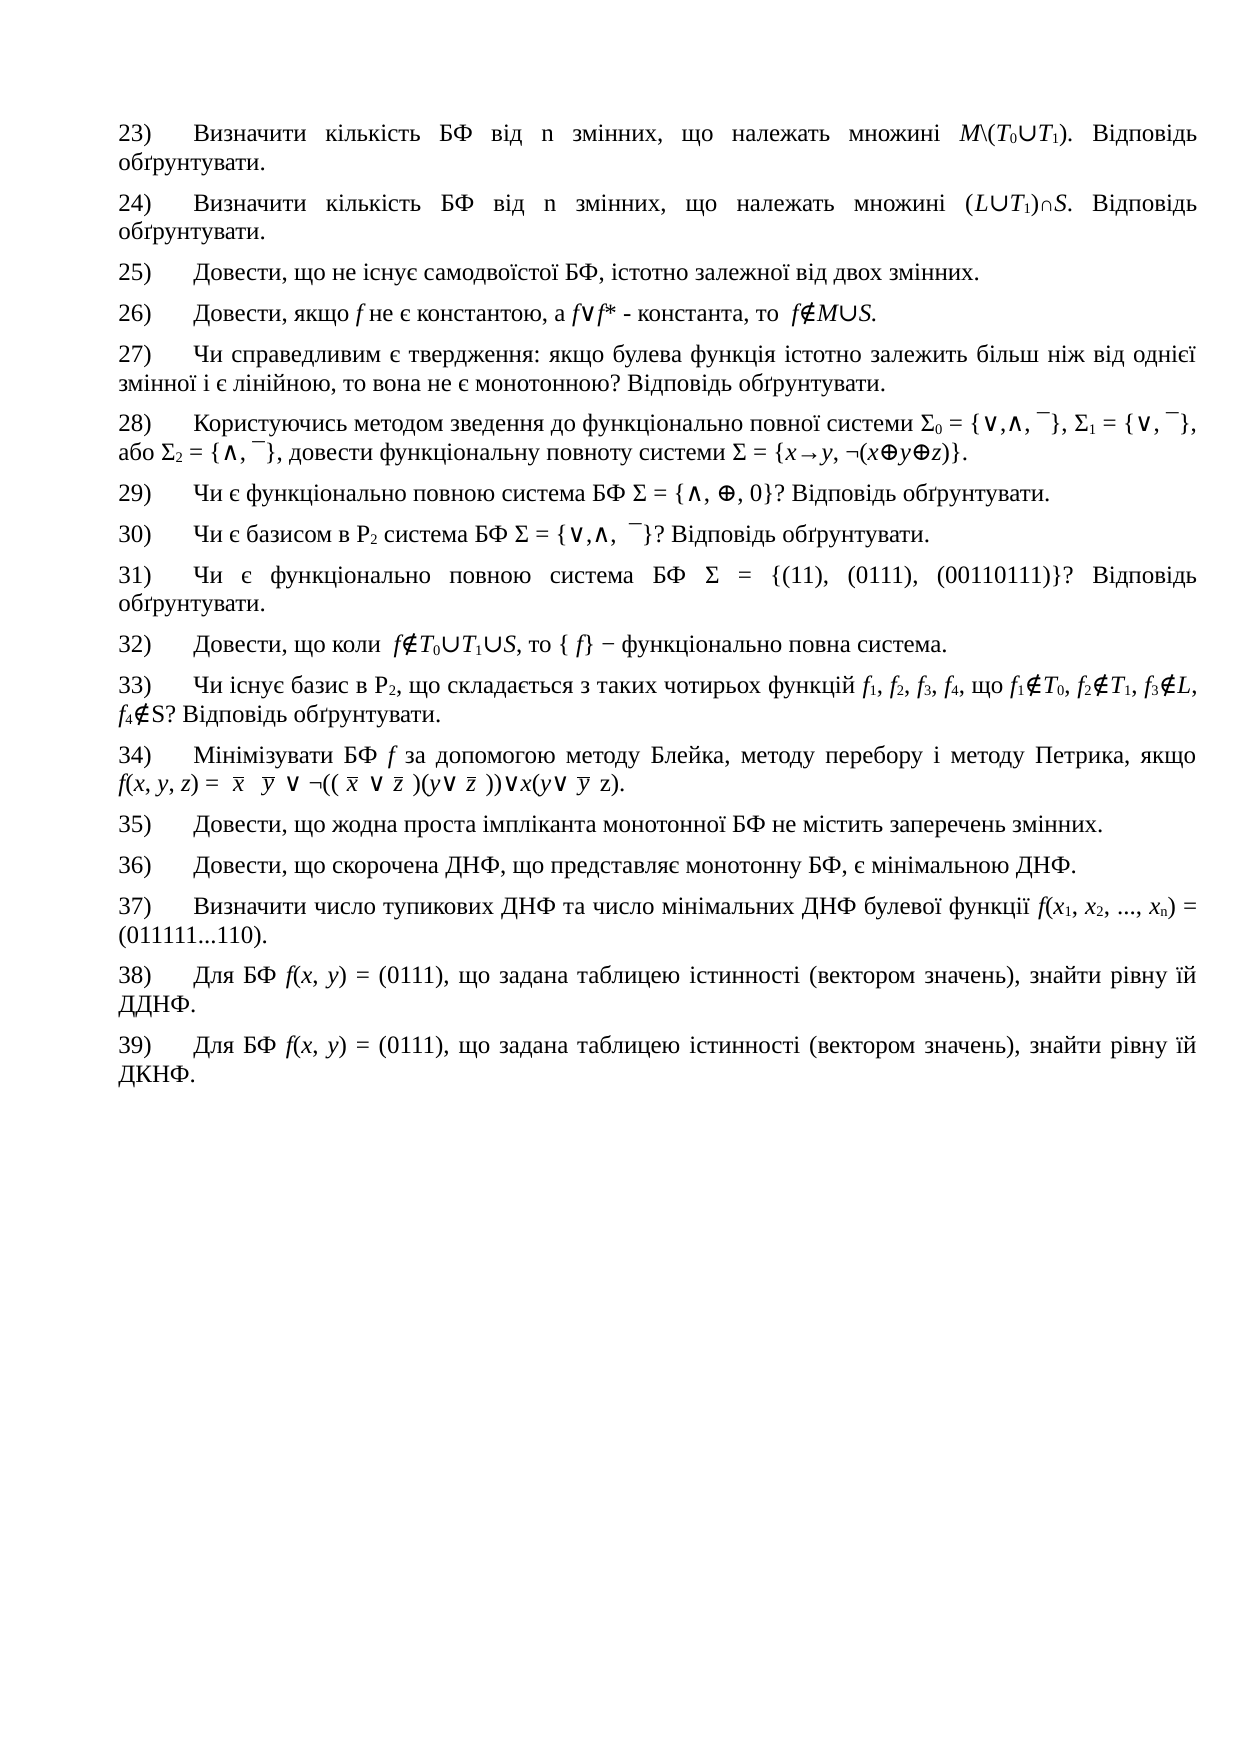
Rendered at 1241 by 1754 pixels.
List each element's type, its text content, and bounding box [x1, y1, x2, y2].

list Для БФ f(x, y) = (0111), що задана таблицею істинності (вектором значень), знайти рівну їй ДДНФ. [118, 961, 1197, 1018]
list Довести, що не існує самодвоїстої БФ, істотно залежної від двох змінних. [118, 257, 1197, 286]
list Довести, якщо f не є константою, а f∨f* - константа, то f∉М∪S. [118, 298, 1197, 327]
list Довести, що коли f∉Т0∪Т1∪S, то { f} − функціонально повна система. [118, 629, 1197, 658]
list Користуючись методом зведення до функціонально повної системи Σ0 = {∨,∧, ¯}, Σ1 = {∨, ¯}, або Σ2 = {∧, ¯}, довести функціональну повноту системи Σ = {х→у, ¬(x⊕y⊕z)}. [118, 408, 1197, 466]
list Довести, що скорочена ДНФ, що представляє монотонну БФ, є мінімальною ДНФ. [118, 850, 1197, 879]
list Чи є функціонально повною система БФ Σ = {∧, ⊕, 0}? Відповідь обґрунтувати. [118, 478, 1197, 507]
list Визначити кількість БФ від n змінних, що належать множині М\(Т0∪Т1). Відповідь обґрунтувати. [118, 118, 1197, 176]
list Визначити кількість БФ від n змінних, що належать множині (L∪Т1)∩S. Відповідь обґрунтувати. [118, 188, 1197, 245]
list Визначити число тупикових ДНФ та число мінімальних ДНФ булевої функції f(х1, х2, ..., хn) = (011111...110). [118, 891, 1197, 948]
list Для БФ f(x, y) = (0111), що задана таблицею істинності (вектором значень), знайти рівну їй ДКНФ. [118, 1030, 1197, 1088]
list Мінімізувати БФ f за допомогою методу Блейка, методу перебору і методу Петрика, якщо f(x, y, z) = ∨ ¬((∨)(у∨))∨x(у∨z). [118, 740, 1197, 797]
list Довести, що жодна проста імпліканта монотонної БФ не містить заперечень змінних. [118, 809, 1197, 838]
list Чи є базисом в Р2 система БФ Σ = {∨,∧, ¯}? Відповідь обґрунтувати. [118, 519, 1197, 548]
list Чи є функціонально повною система БФ Σ = {(11), (0111), (00110111)}? Відповідь обґрунтувати. [118, 560, 1197, 617]
list Чи справедливим є твердження: якщо булева функція істотно залежить більш ніж від однієї змінної і є лінійною, то вона не є монотонною? Відповідь обґрунтувати. [118, 339, 1197, 396]
list Чи існує базис в P2, що складається з таких чотирьох функцій f1, f2, f3, f4, що f1∉Т0, f2∉Т1, f3∉L, f4∉S? Відповідь обґрунтувати. [118, 670, 1197, 728]
